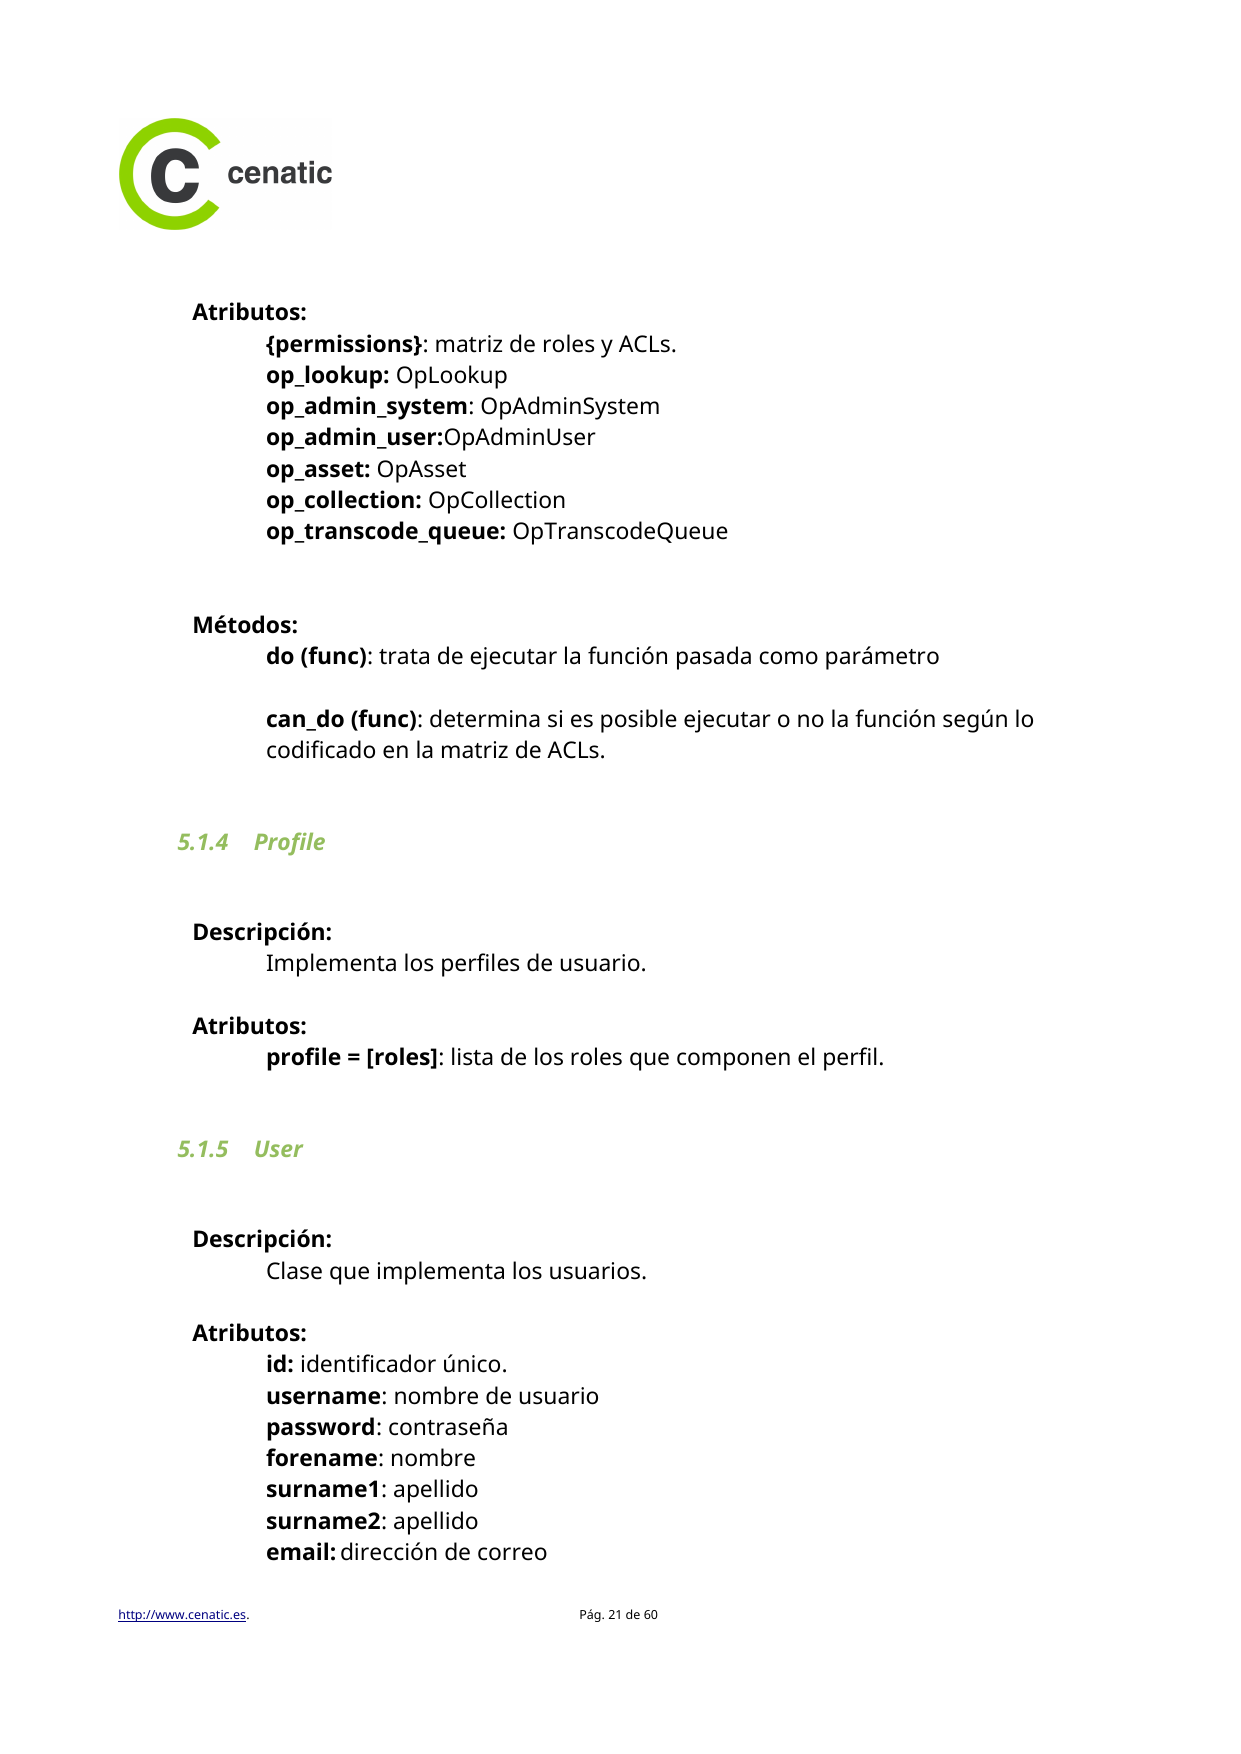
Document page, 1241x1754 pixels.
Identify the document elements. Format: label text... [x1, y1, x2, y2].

text profile = [roles]: lista de los roles que componen el perfil. [266, 1041, 1122, 1072]
text id: identificador único. [266, 1348, 1122, 1380]
text forename: nombre [266, 1442, 1122, 1473]
text op_admin_system: OpAdminSystem [266, 390, 1122, 421]
text Atributos: [192, 1010, 1122, 1041]
text {permissions}: matriz de roles y ACLs. [266, 328, 1122, 359]
text Implementa los perfiles de usuario. [266, 947, 1122, 979]
subtitle User [118, 1133, 1122, 1164]
text op_transcode_queue: OpTranscodeQueue [266, 515, 1122, 546]
text can_do (func): determina si es posible ejecutar o no la función según lo codificado en la matriz de ACLs. [266, 703, 1122, 765]
text Clase que implementa los usuarios. [266, 1255, 1122, 1286]
text Atributos: [192, 1317, 1122, 1348]
text Descripción: [192, 916, 1122, 947]
text op_admin_user:OpAdminUser [266, 421, 1122, 453]
text op_lookup: OpLookup [266, 359, 1122, 390]
text op_collection: OpCollection [266, 484, 1122, 515]
subtitle Profile [118, 826, 1122, 857]
text username: nombre de usuario [266, 1380, 1122, 1411]
text password: contraseña [266, 1411, 1122, 1442]
text email: dirección de correo [266, 1536, 1122, 1567]
text Métodos: [192, 609, 1122, 640]
text op_asset: OpAsset [266, 453, 1122, 484]
picture [119, 118, 332, 230]
text Descripción: [192, 1223, 1122, 1255]
text surname1: apellido [266, 1473, 1122, 1505]
text surname2: apellido [266, 1505, 1122, 1536]
text Atributos: [192, 296, 1122, 328]
text do (func): trata de ejecutar la función pasada como parámetro [266, 640, 1122, 671]
